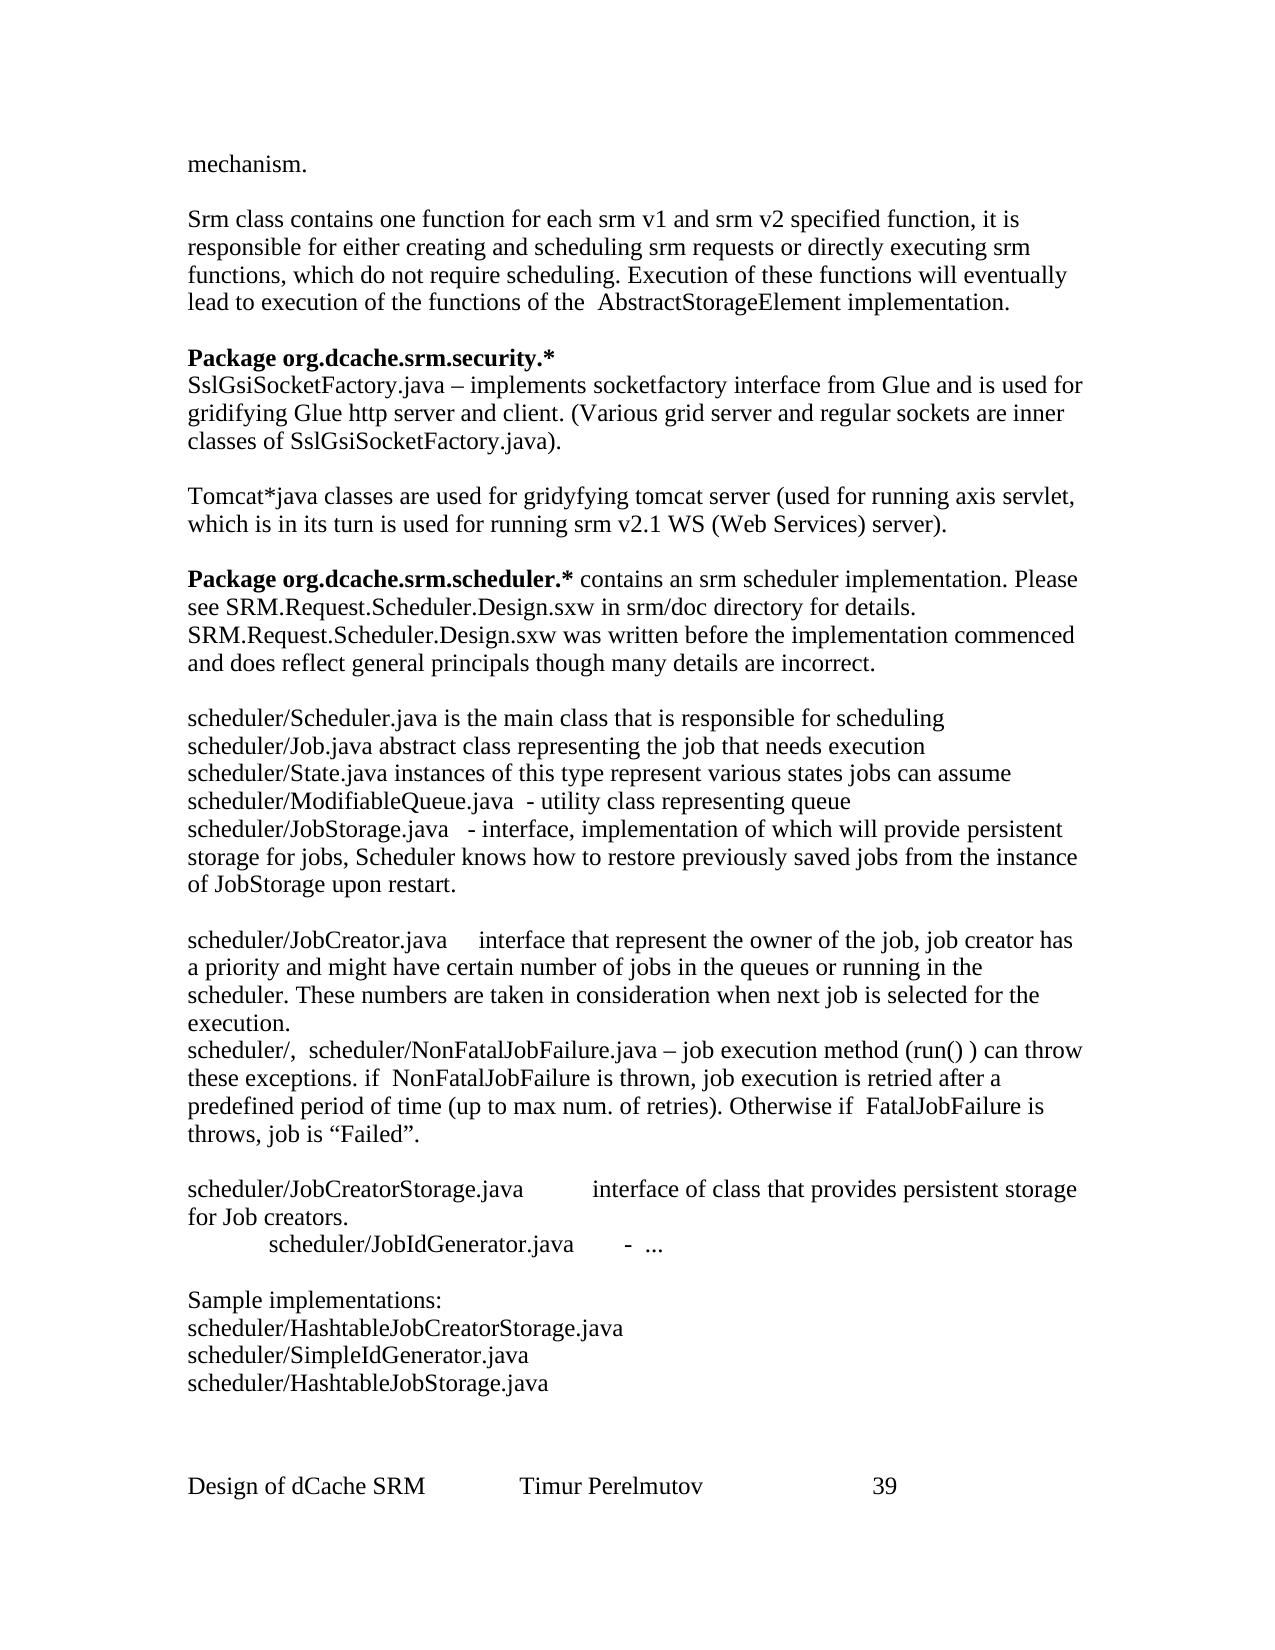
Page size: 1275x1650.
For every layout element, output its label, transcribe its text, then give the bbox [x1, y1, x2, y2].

text scheduler/Scheduler.java is the main class that is responsible for scheduling [187, 704, 1087, 732]
text scheduler/HashtableJobStorage.java [187, 1369, 1087, 1397]
text Srm class contains one function for each srm v1 and srm v2 specified function, it is responsible for either creating and scheduling srm requests or directly executing srm functions, which do not require scheduling. Execution of these functions will eventually lead to execution of the functions of the AbstractStorageElement implementation. [187, 205, 1087, 316]
text SslGsiSocketFactory.java – implements socketfactory interface from Glue and is used for gridifying Glue http server and client. (Various grid server and regular sockets are inner classes of SslGsiSocketFactory.java). [187, 372, 1087, 455]
text scheduler/ModifiableQueue.java - utility class representing queue [187, 787, 1087, 815]
text Tomcat*java classes are used for gridyfying tomcat server (used for running axis servlet, which is in its turn is used for running srm v2.1 WS (Web Services) server). [187, 482, 1087, 538]
text scheduler/JobStorage.java - interface, implementation of which will provide persistent storage for jobs, Scheduler knows how to restore previously saved jobs from the instance of JobStorage upon restart. [187, 815, 1087, 898]
text scheduler/JobCreator.java interface that represent the owner of the job, job creator has a priority and might have certain number of jobs in the queues or running in the scheduler. These numbers are taken in consideration when next job is selected for the execution. [187, 926, 1087, 1037]
text mechanism. [187, 150, 1087, 178]
text scheduler/State.java instances of this type represent various states jobs can assume [187, 759, 1087, 787]
text scheduler/JobCreatorStorage.java interface of class that provides persistent storage for Job creators. [187, 1175, 1087, 1231]
text Sample implementations: [187, 1286, 1087, 1314]
text scheduler/Job.java abstract class representing the job that needs execution [187, 732, 1087, 759]
text scheduler/, scheduler/NonFatalJobFailure.java – job execution method (run() ) can throw these exceptions. if NonFatalJobFailure is thrown, job execution is retried after a predefined period of time (up to max num. of retries). Otherwise if FatalJobFailure is throws, job is “Failed”. [187, 1037, 1087, 1147]
text scheduler/HashtableJobCreatorStorage.java scheduler/SimpleIdGenerator.java [187, 1314, 1087, 1369]
text Package org.dcache.srm.security.* [187, 344, 1087, 372]
text Package org.dcache.srm.scheduler.* contains an srm scheduler implementation. Please see SRM.Request.Scheduler.Design.sxw in srm/doc directory for details. SRM.Request.Scheduler.Design.sxw was written before the implementation commenced and does reflect general principals though many details are incorrect. [187, 566, 1087, 676]
text scheduler/JobIdGenerator.java - ... [187, 1231, 1087, 1258]
